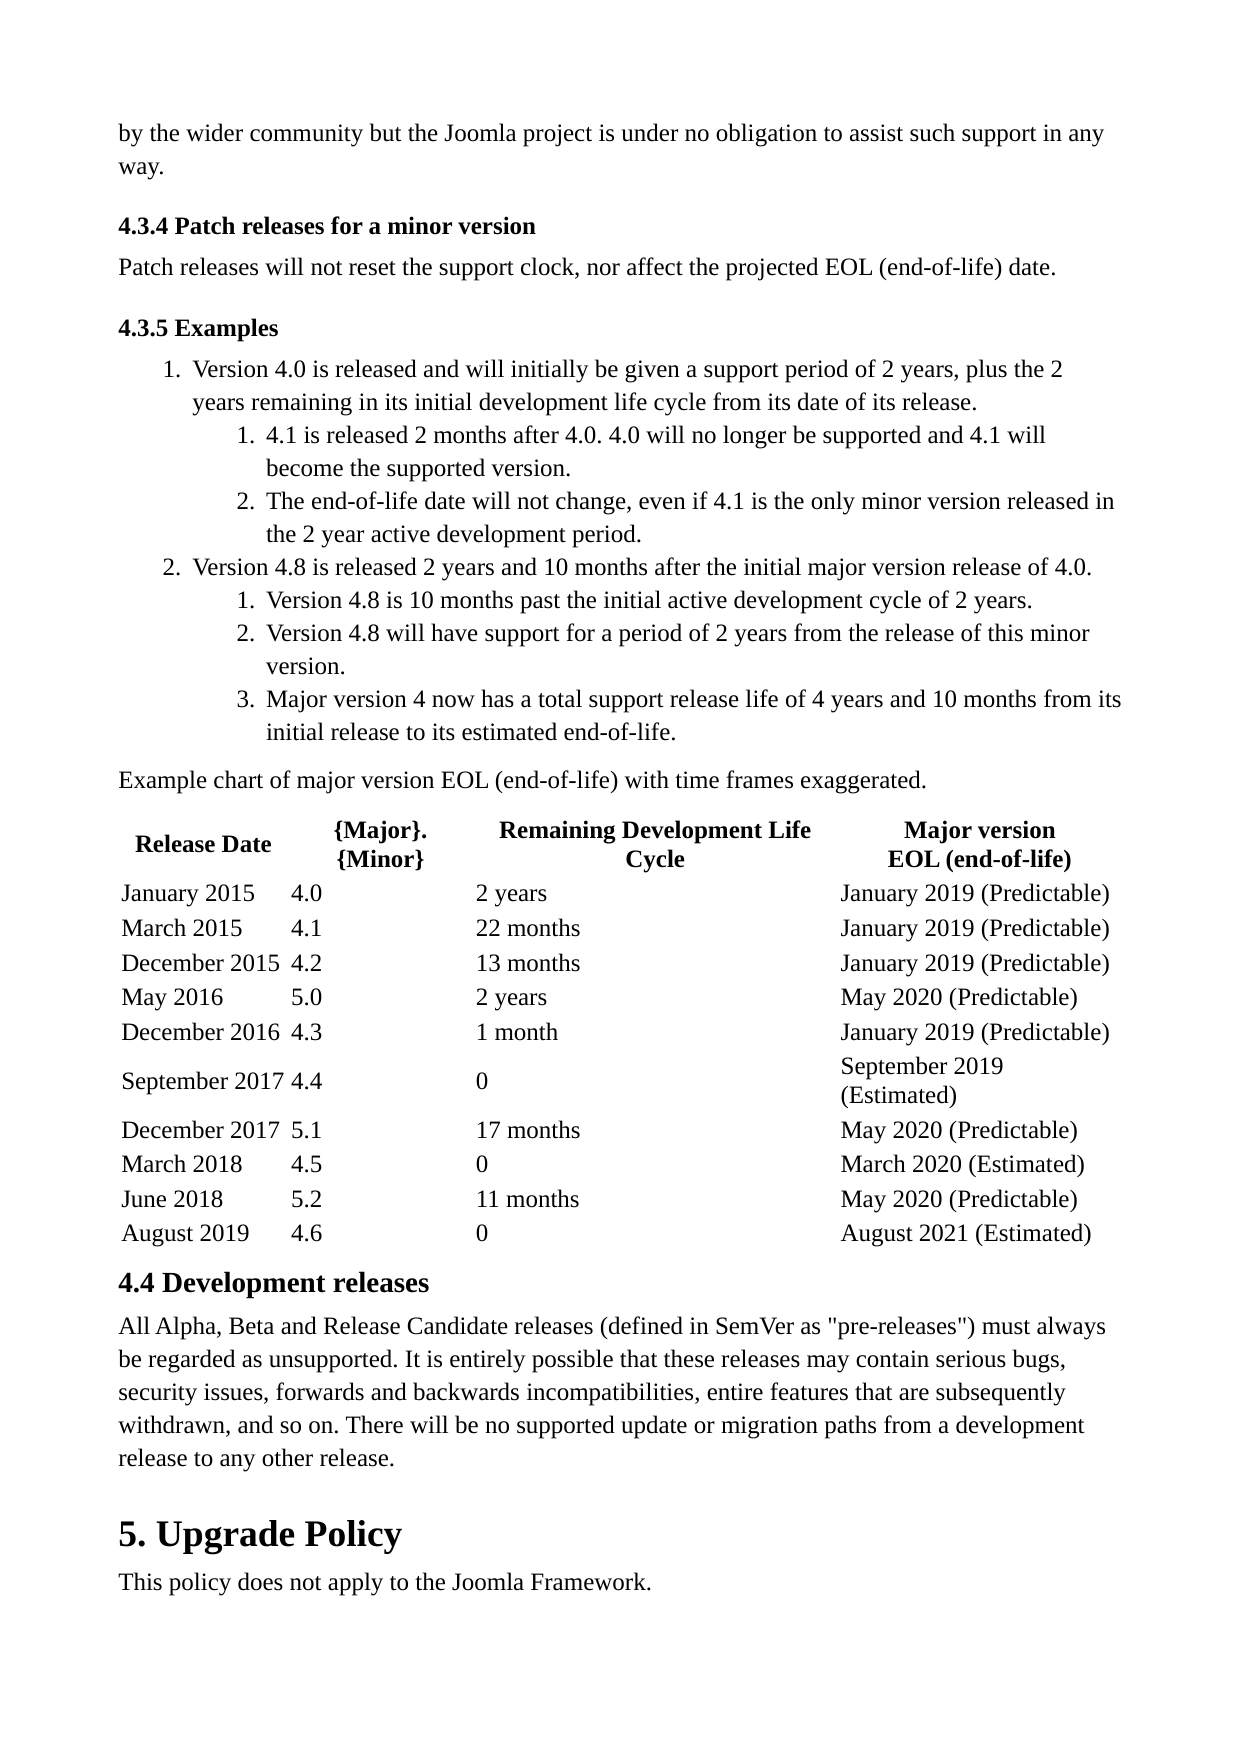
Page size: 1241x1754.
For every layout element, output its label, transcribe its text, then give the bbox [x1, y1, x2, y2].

table_cell December 2017 [118, 1112, 288, 1146]
table_cell March 2015 [118, 910, 288, 945]
list Version 4.8 will have support for a period of 2 years from the release of this minor version. [236, 618, 1122, 680]
table_header Release Date [118, 812, 288, 876]
table_cell 2 years [473, 979, 837, 1014]
text by the wider community but the Joomla project is under no obligation to assist such support in any way. [118, 118, 1122, 180]
table_cell January 2019 (Predictable) [838, 876, 1122, 910]
table_cell May 2016 [118, 979, 288, 1014]
table_cell December 2016 [118, 1014, 288, 1048]
table_cell May 2020 (Predictable) [838, 979, 1122, 1014]
table_cell 0 [473, 1216, 837, 1250]
table_cell September 2017 [118, 1049, 288, 1112]
table_cell 5.1 [288, 1112, 473, 1146]
table_cell 17 months [473, 1112, 837, 1146]
table_cell May 2020 (Predictable) [838, 1112, 1122, 1146]
table_cell August 2021 (Estimated) [838, 1216, 1122, 1250]
table_cell January 2019 (Predictable) [838, 910, 1122, 945]
table_cell August 2019 [118, 1216, 288, 1250]
table_cell June 2018 [118, 1181, 288, 1216]
table_cell 4.1 [288, 910, 473, 945]
table_header Major version EOL (end-of-life) [838, 812, 1122, 876]
table_cell 5.2 [288, 1181, 473, 1216]
table_cell 4.4 [288, 1049, 473, 1112]
subtitle 4.3.5 Examples [118, 313, 1122, 341]
table_cell 0 [473, 1049, 837, 1112]
table_cell January 2015 [118, 876, 288, 910]
table_cell January 2019 (Predictable) [838, 1014, 1122, 1048]
list The end-of-life date will not change, even if 4.1 is the only minor version released in the 2 year active development period. [236, 486, 1122, 548]
table_cell March 2020 (Estimated) [838, 1146, 1122, 1181]
subtitle 4.4 Development releases [118, 1265, 1122, 1298]
table_cell 0 [473, 1146, 837, 1181]
table_cell January 2019 (Predictable) [838, 945, 1122, 979]
list 4.1 is released 2 months after 4.0. 4.0 will no longer be supported and 4.1 will become the supported version. [236, 420, 1122, 482]
subtitle 4.3.4 Patch releases for a minor version [118, 211, 1122, 240]
table_cell 13 months [473, 945, 837, 979]
table_cell 1 month [473, 1014, 837, 1048]
table_cell 2 years [473, 876, 837, 910]
table_cell May 2020 (Predictable) [838, 1181, 1122, 1216]
table_header Remaining Development Life Cycle [473, 812, 837, 876]
list Version 4.8 is released 2 years and 10 months after the initial major version release of 4.0. [162, 552, 1122, 581]
table_cell 5.0 [288, 979, 473, 1014]
subtitle 5. Upgrade Policy [118, 1511, 1122, 1554]
list Version 4.0 is released and will initially be given a support period of 2 years, plus the 2 years remaining in its initial development life cycle from its date of its release. [162, 354, 1122, 416]
table_cell 22 months [473, 910, 837, 945]
text Patch releases will not reset the support clock, nor affect the projected EOL (end-of-life) date. [118, 252, 1122, 281]
table_cell December 2015 [118, 945, 288, 979]
text Example chart of major version EOL (end-of-life) with time frames exaggerated. [118, 765, 1122, 793]
table_cell 4.3 [288, 1014, 473, 1048]
table_header {Major}.{Minor} [288, 812, 473, 876]
text This policy does not apply to the Joomla Framework. [118, 1567, 1122, 1596]
list Major version 4 now has a total support release life of 4 years and 10 months from its initial release to its estimated end-of-life. [236, 684, 1122, 746]
table_cell 4.6 [288, 1216, 473, 1250]
table_cell 4.0 [288, 876, 473, 910]
table_cell 4.5 [288, 1146, 473, 1181]
table_cell 11 months [473, 1181, 837, 1216]
text All Alpha, Beta and Release Candidate releases (defined in SemVer as "pre-releases") must always be regarded as unsupported. It is entirely possible that these releases may contain serious bugs, security issues, forwards and backwards incompatibilities, entire features that are subsequently withdrawn, and so on. There will be no supported update or migration paths from a development release to any other release. [118, 1311, 1122, 1472]
table_cell September 2019 (Estimated) [838, 1049, 1122, 1112]
table_cell March 2018 [118, 1146, 288, 1181]
list Version 4.8 is 10 months past the initial active development cycle of 2 years. [236, 585, 1122, 614]
table_cell 4.2 [288, 945, 473, 979]
